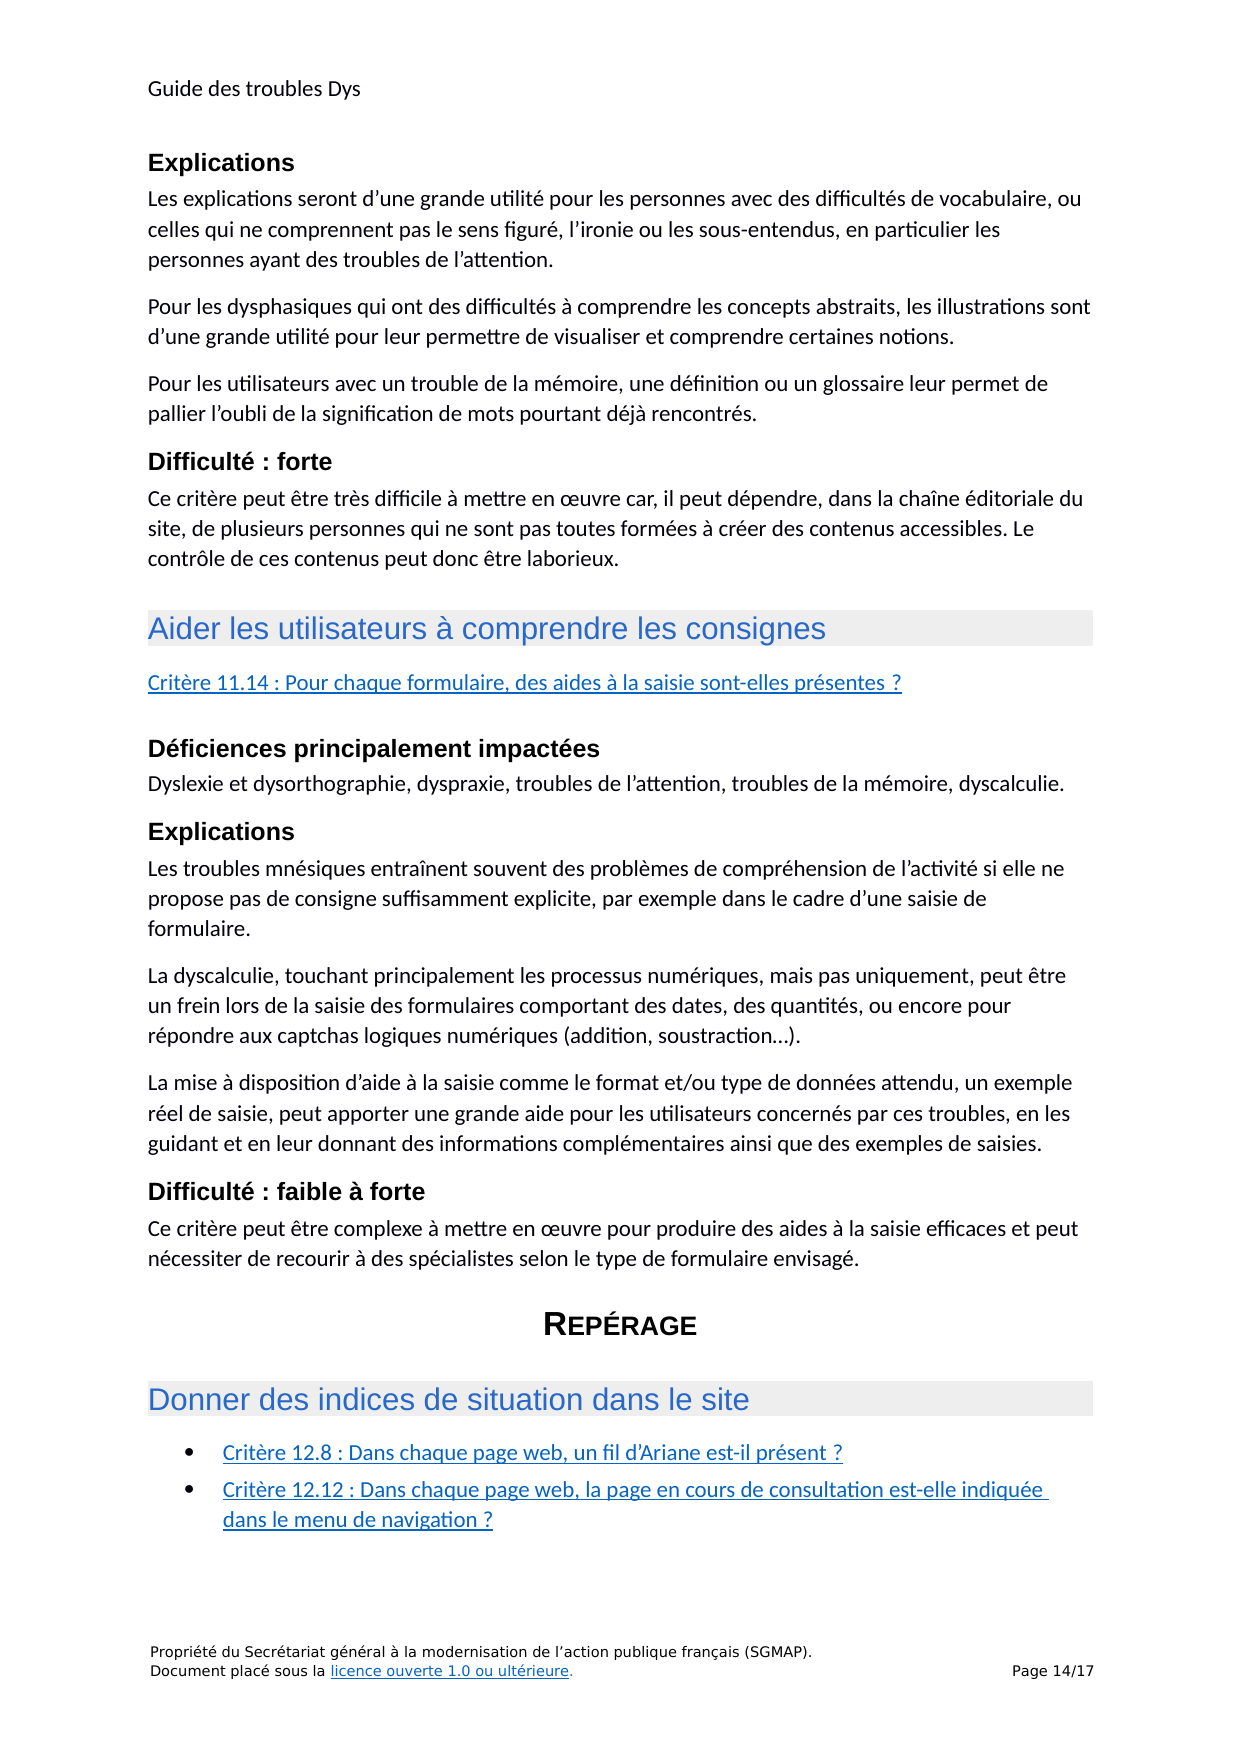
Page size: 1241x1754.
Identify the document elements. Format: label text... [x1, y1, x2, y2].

text Aider les utilisateurs à comprendre les consignes [148, 610, 1093, 646]
list Critère 12.8 : Dans chaque page web, un fil d’Ariane est-il présent ? [185, 1438, 1093, 1467]
text Pour les dysphasiques qui ont des difficultés à comprendre les concepts abstraits, les illustrations sont d’une grande utilité pour leur permettre de visualiser et comprendre certaines notions. [148, 292, 1093, 350]
text Donner des indices de situation dans le site [148, 1381, 1093, 1416]
subtitle Repérage [148, 1304, 1093, 1342]
text Ce critère peut être très difficile à mettre en œuvre car, il peut dépendre, dans la chaîne éditoriale du site, de plusieurs personnes qui ne sont pas toutes formées à créer des contenus accessibles. Le contrôle de ces contenus peut donc être laborieux. [148, 484, 1093, 572]
text Les explications seront d’une grande utilité pour les personnes avec des difficultés de vocabulaire, ou celles qui ne comprennent pas le sens figuré, l’ironie ou les sous-entendus, en particulier les personnes ayant des troubles de l’attention. [148, 184, 1093, 273]
text La dyscalculie, touchant principalement les processus numériques, mais pas uniquement, peut être un frein lors de la saisie des formulaires comportant des dates, des quantités, ou encore pour répondre aux captchas logiques numériques (addition, soustraction…). [148, 961, 1093, 1049]
text Dyslexie et dysorthographie, dyspraxie, troubles de l’attention, troubles de la mémoire, dyscalculie. [148, 769, 1093, 797]
subtitle Difficulté : faible à forte [148, 1177, 1093, 1206]
text Critère 11.14 : Pour chaque formulaire, des aides à la saisie sont-elles présentes ? [148, 668, 1093, 696]
text La mise à disposition d’aide à la saisie comme le format et/ou type de données attendu, un exemple réel de saisie, peut apporter une grande aide pour les utilisateurs concernés par ces troubles, en les guidant et en leur donnant des informations complémentaires ainsi que des exemples de saisies. [148, 1068, 1093, 1157]
subtitle Explications [148, 148, 1093, 176]
list Critère 12.12 : Dans chaque page web, la page en cours de consultation est-elle indiquée dans le menu de navigation ? [185, 1475, 1093, 1533]
text Pour les utilisateurs avec un trouble de la mémoire, une définition ou un glossaire leur permet de pallier l’oubli de la signification de mots pourtant déjà rencontrés. [148, 369, 1093, 427]
subtitle Difficulté : forte [148, 447, 1093, 476]
subtitle Explications [148, 817, 1093, 846]
subtitle Déficiences principalement impactées [148, 734, 1093, 762]
text Les troubles mnésiques entraînent souvent des problèmes de compréhension de l’activité si elle ne propose pas de consigne suffisamment explicite, par exemple dans le cadre d’une saisie de formulaire. [148, 854, 1093, 942]
text Ce critère peut être complexe à mettre en œuvre pour produire des aides à la saisie efficaces et peut nécessiter de recourir à des spécialistes selon le type de formulaire envisagé. [148, 1214, 1093, 1272]
